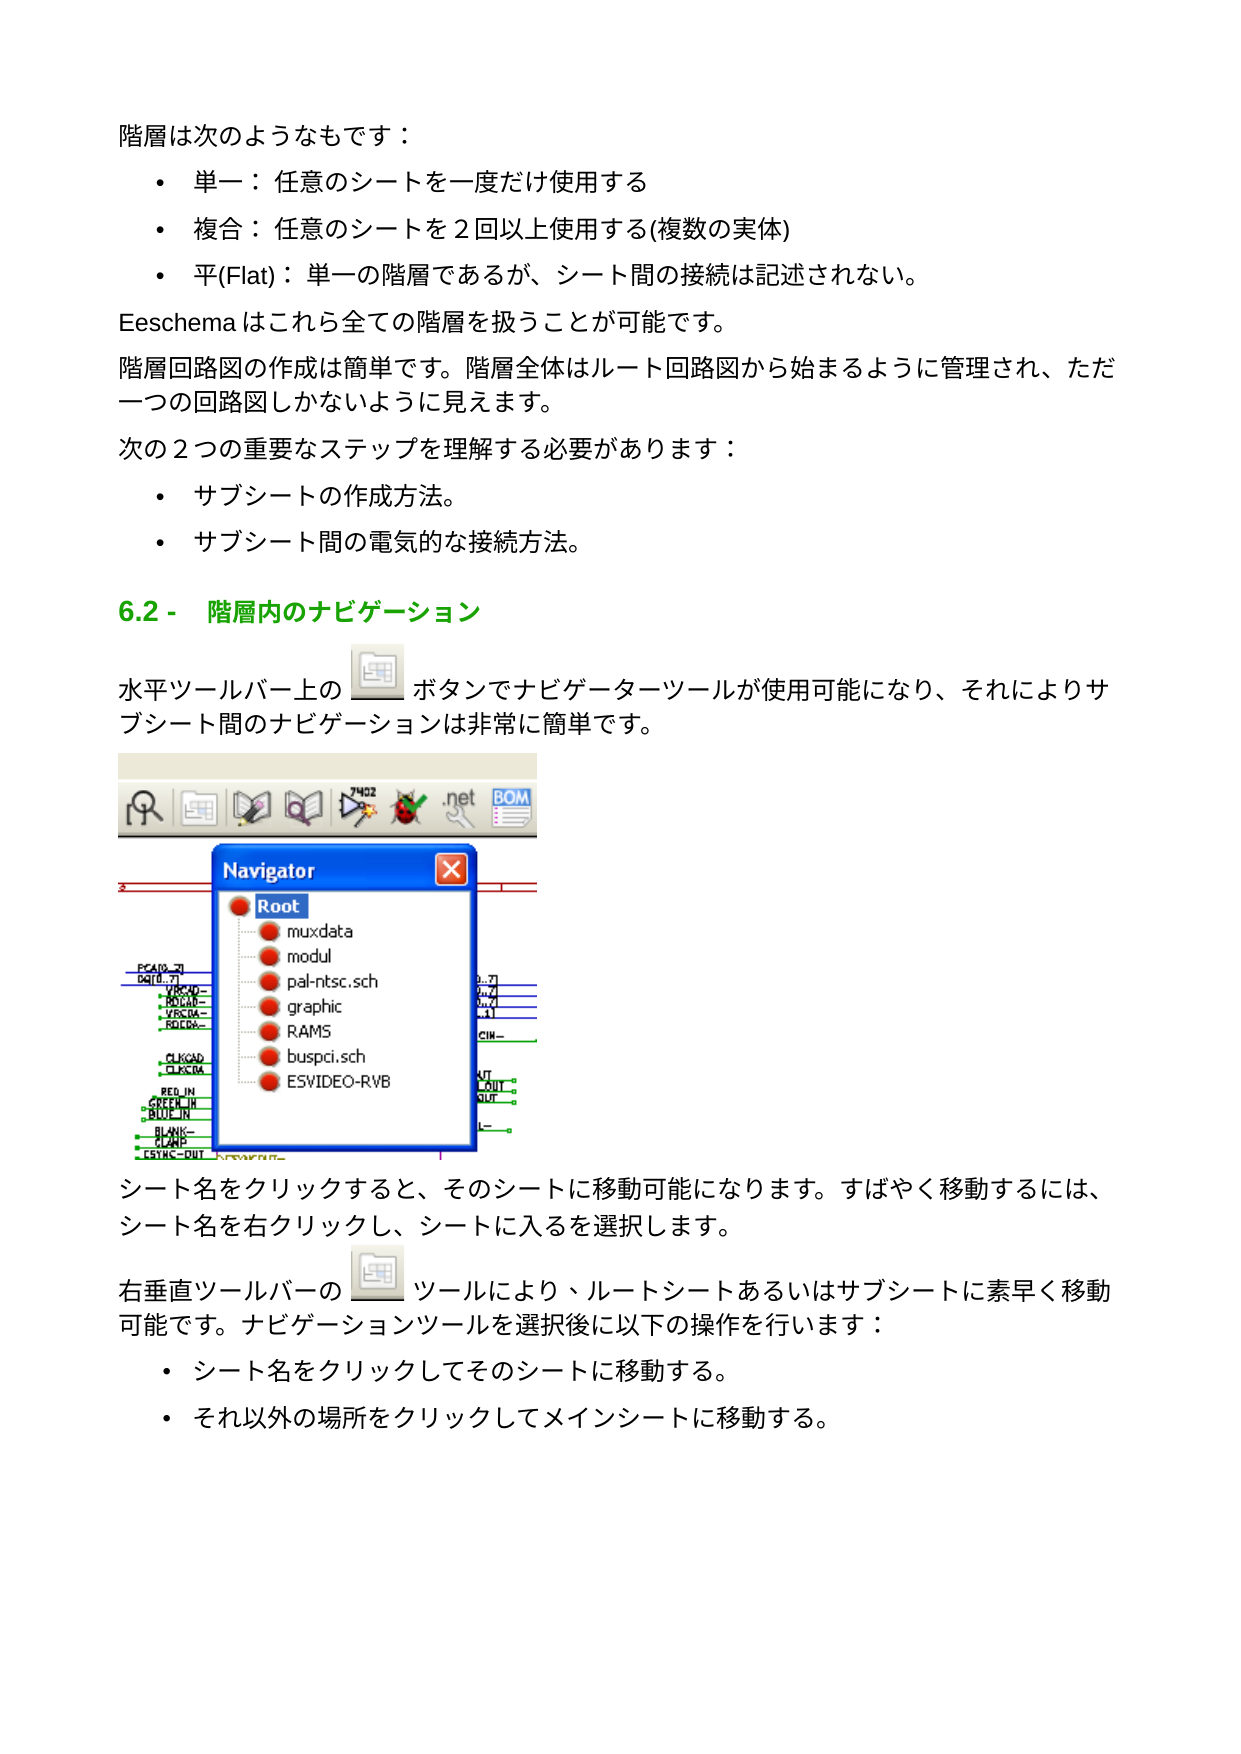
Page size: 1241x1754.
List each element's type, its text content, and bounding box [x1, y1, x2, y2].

list サブシートの作成方法。 [156, 478, 1122, 512]
text Eeschemaはこれら全ての階層を扱うことが可能です。 [118, 304, 1122, 338]
text 階層は次のようなもです： [118, 118, 1122, 152]
list それ以外の場所をクリックしてメインシートに移動する。 [162, 1401, 1122, 1434]
text シート名をクリックすると、そのシートに移動可能になります。すばやく移動するには、シート名を右クリックし、シートに入るを選択します。 右垂直ツールバーの ツールにより、ルートシートあるいはサブシートに素早く移動可能です。ナビゲーションツールを選択後に以下の操作を行います： [118, 1172, 1122, 1341]
list 複合： 任意のシートを２回以上使用する(複数の実体) [156, 211, 1122, 245]
list 平(Flat)： 単一の階層であるが、シート間の接続は記述されない。 [156, 258, 1122, 292]
text 階層回路図の作成は簡単です。階層全体はルート回路図から始まるように管理され、ただ一つの回路図しかないように見えます。 [118, 351, 1122, 419]
subtitle 階層内のナビゲーション [118, 594, 1122, 629]
picture [118, 753, 537, 1160]
text 次の２つの重要なステップを理解する必要があります： [118, 432, 1122, 466]
picture [351, 1242, 405, 1301]
picture [351, 641, 405, 700]
list 単一： 任意のシートを一度だけ使用する [156, 165, 1122, 199]
list サブシート間の電気的な接続方法。 [156, 525, 1122, 559]
list シート名をクリックしてそのシートに移動する。 [162, 1354, 1122, 1388]
text 水平ツールバー上の ボタンでナビゲーターツールが使用可能になり、それによりサブシート間のナビゲーションは非常に簡単です。 [118, 641, 1122, 741]
